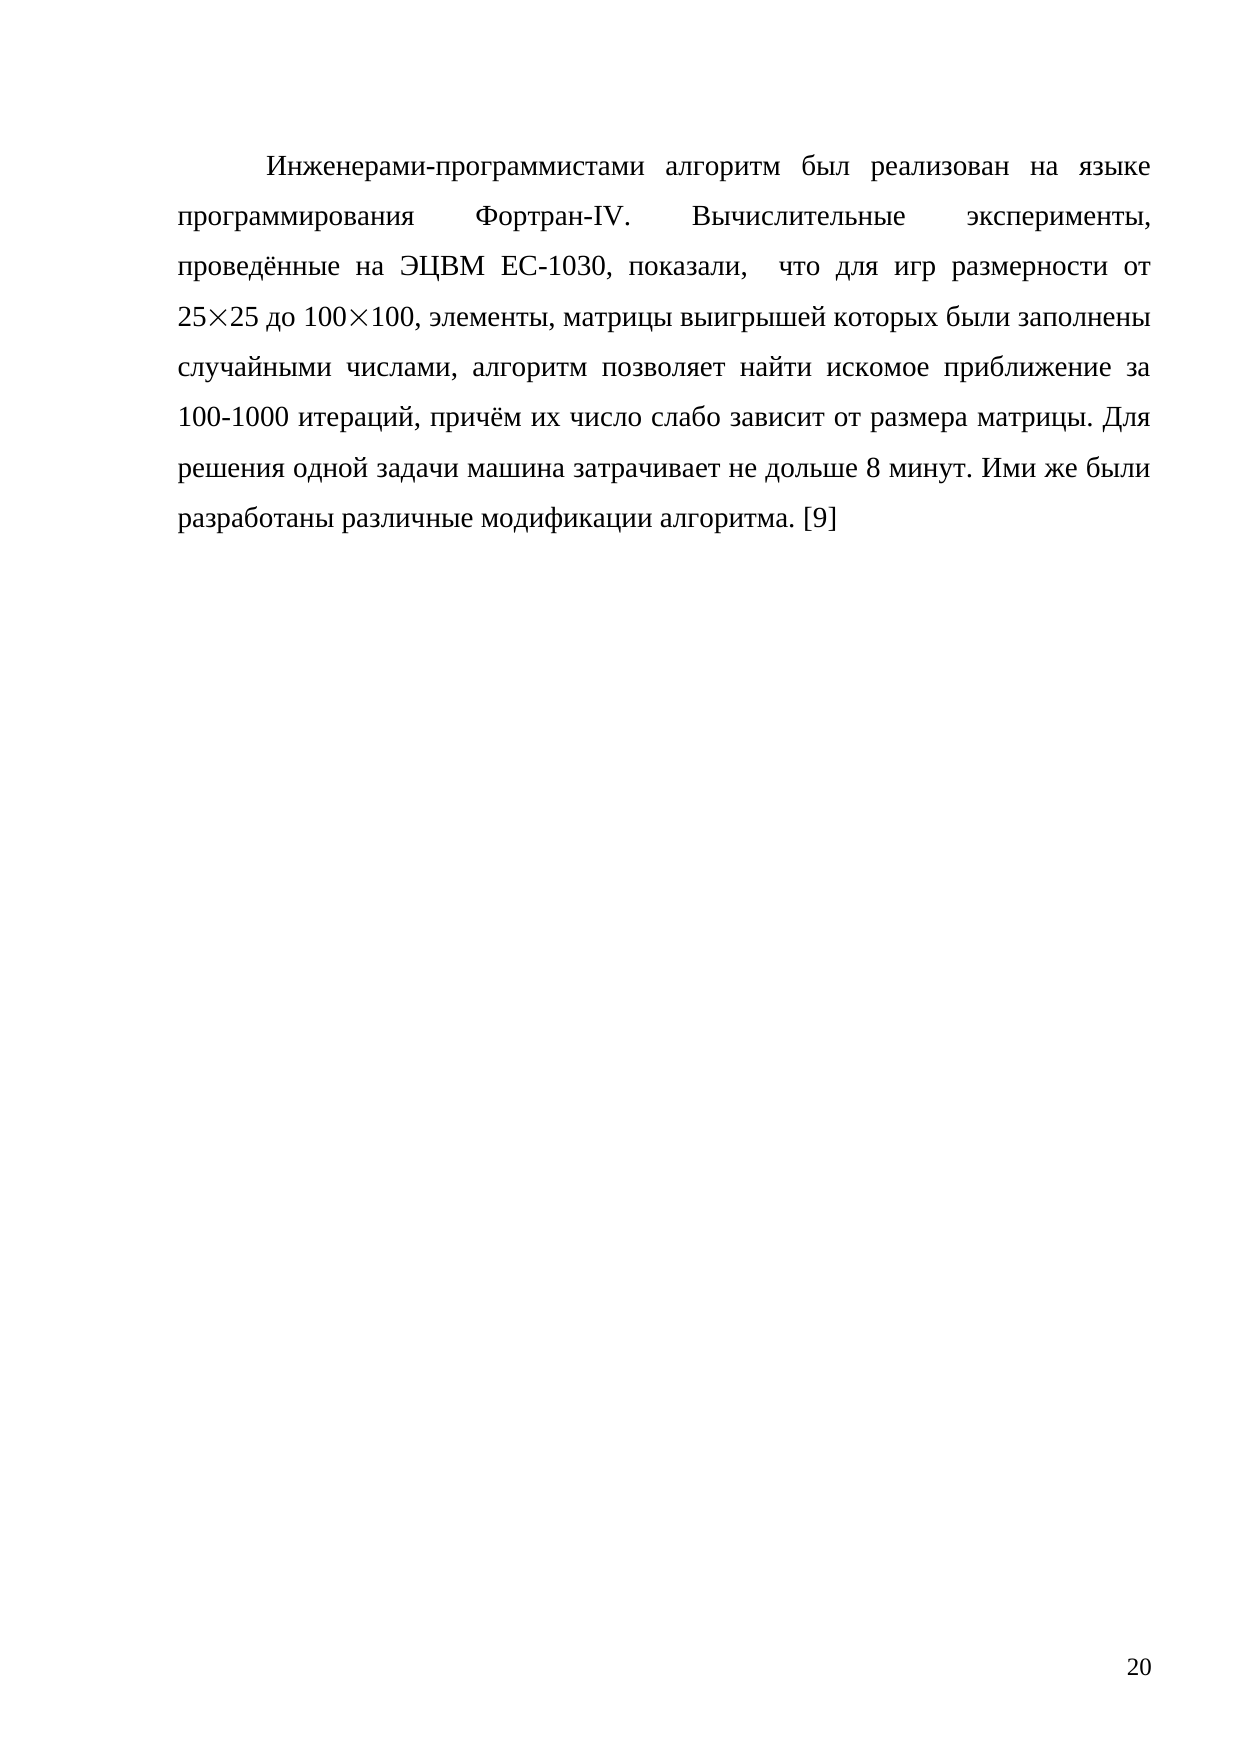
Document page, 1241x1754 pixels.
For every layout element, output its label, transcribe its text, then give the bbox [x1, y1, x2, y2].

text Инженерами-программистами алгоритм был реализован на языке программирования Фортран-IV. Вычислительные эксперименты, проведённые на ЭЦВМ ЕС-1030, показали, что для игр размерности от 2525 до 100100, элементы, матрицы выигрышей которых были заполнены случайными числами, алгоритм позволяет найти искомое приближение за 100-1000 итераций, причём их число слабо зависит от размера матрицы. Для решения одной задачи машина затрачивает не дольше 8 минут. Ими же были разработаны различные модификации алгоритма. [9] [177, 148, 1152, 533]
